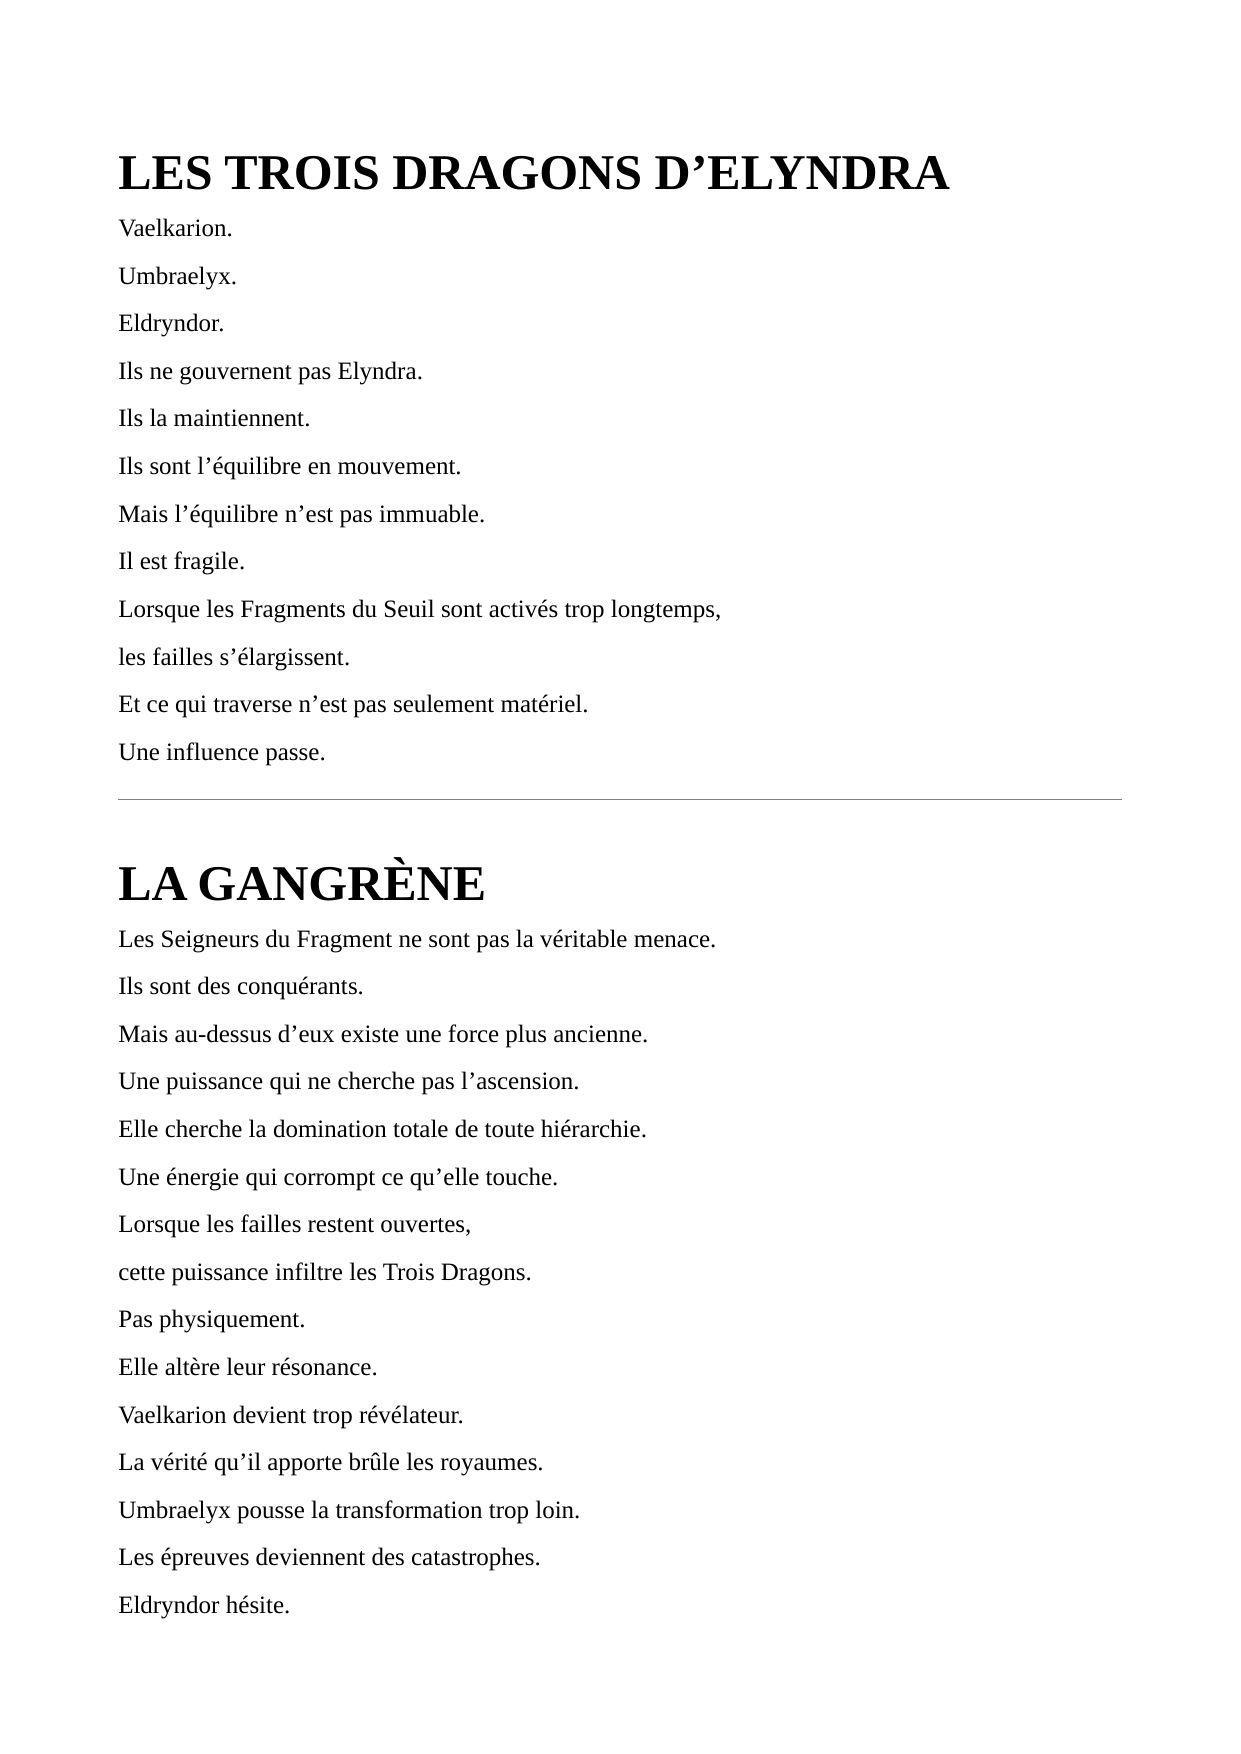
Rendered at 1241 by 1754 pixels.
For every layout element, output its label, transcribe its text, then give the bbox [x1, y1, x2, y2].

text Ils ne gouvernent pas Elyndra. [118, 356, 1122, 385]
text Mais au-dessus d’eux existe une force plus ancienne. [118, 1019, 1122, 1048]
text Eldryndor. [118, 308, 1122, 337]
text Une influence passe. [118, 737, 1122, 766]
text Lorsque les failles restent ouvertes, [118, 1209, 1122, 1238]
text La vérité qu’il apporte brûle les royaumes. [118, 1447, 1122, 1476]
text Mais l’équilibre n’est pas immuable. [118, 499, 1122, 527]
text Les Seigneurs du Fragment ne sont pas la véritable menace. [118, 924, 1122, 952]
text Ils sont l’équilibre en mouvement. [118, 451, 1122, 480]
text Pas physiquement. [118, 1304, 1122, 1333]
text Ils sont des conquérants. [118, 971, 1122, 1000]
text Lorsque les Fragments du Seuil sont activés trop longtemps, [118, 594, 1122, 623]
subtitle LA GANGRÈNE [118, 854, 1122, 911]
text les failles s’élargissent. [118, 642, 1122, 670]
text cette puissance infiltre les Trois Dragons. [118, 1257, 1122, 1286]
text Une énergie qui corrompt ce qu’elle touche. [118, 1162, 1122, 1190]
text Il est fragile. [118, 546, 1122, 575]
text Les épreuves deviennent des catastrophes. [118, 1542, 1122, 1571]
text Elle altère leur résonance. [118, 1352, 1122, 1381]
subtitle LES TROIS DRAGONS D’ELYNDRA [118, 143, 1122, 201]
text Umbraelyx. [118, 261, 1122, 289]
text Elle cherche la domination totale de toute hiérarchie. [118, 1114, 1122, 1143]
text Une puissance qui ne cherche pas l’ascension. [118, 1066, 1122, 1095]
text Vaelkarion. [118, 213, 1122, 242]
text Et ce qui traverse n’est pas seulement matériel. [118, 689, 1122, 718]
text Vaelkarion devient trop révélateur. [118, 1400, 1122, 1428]
text Eldryndor hésite. [118, 1590, 1122, 1619]
text Ils la maintiennent. [118, 403, 1122, 432]
text Umbraelyx pousse la transformation trop loin. [118, 1495, 1122, 1524]
